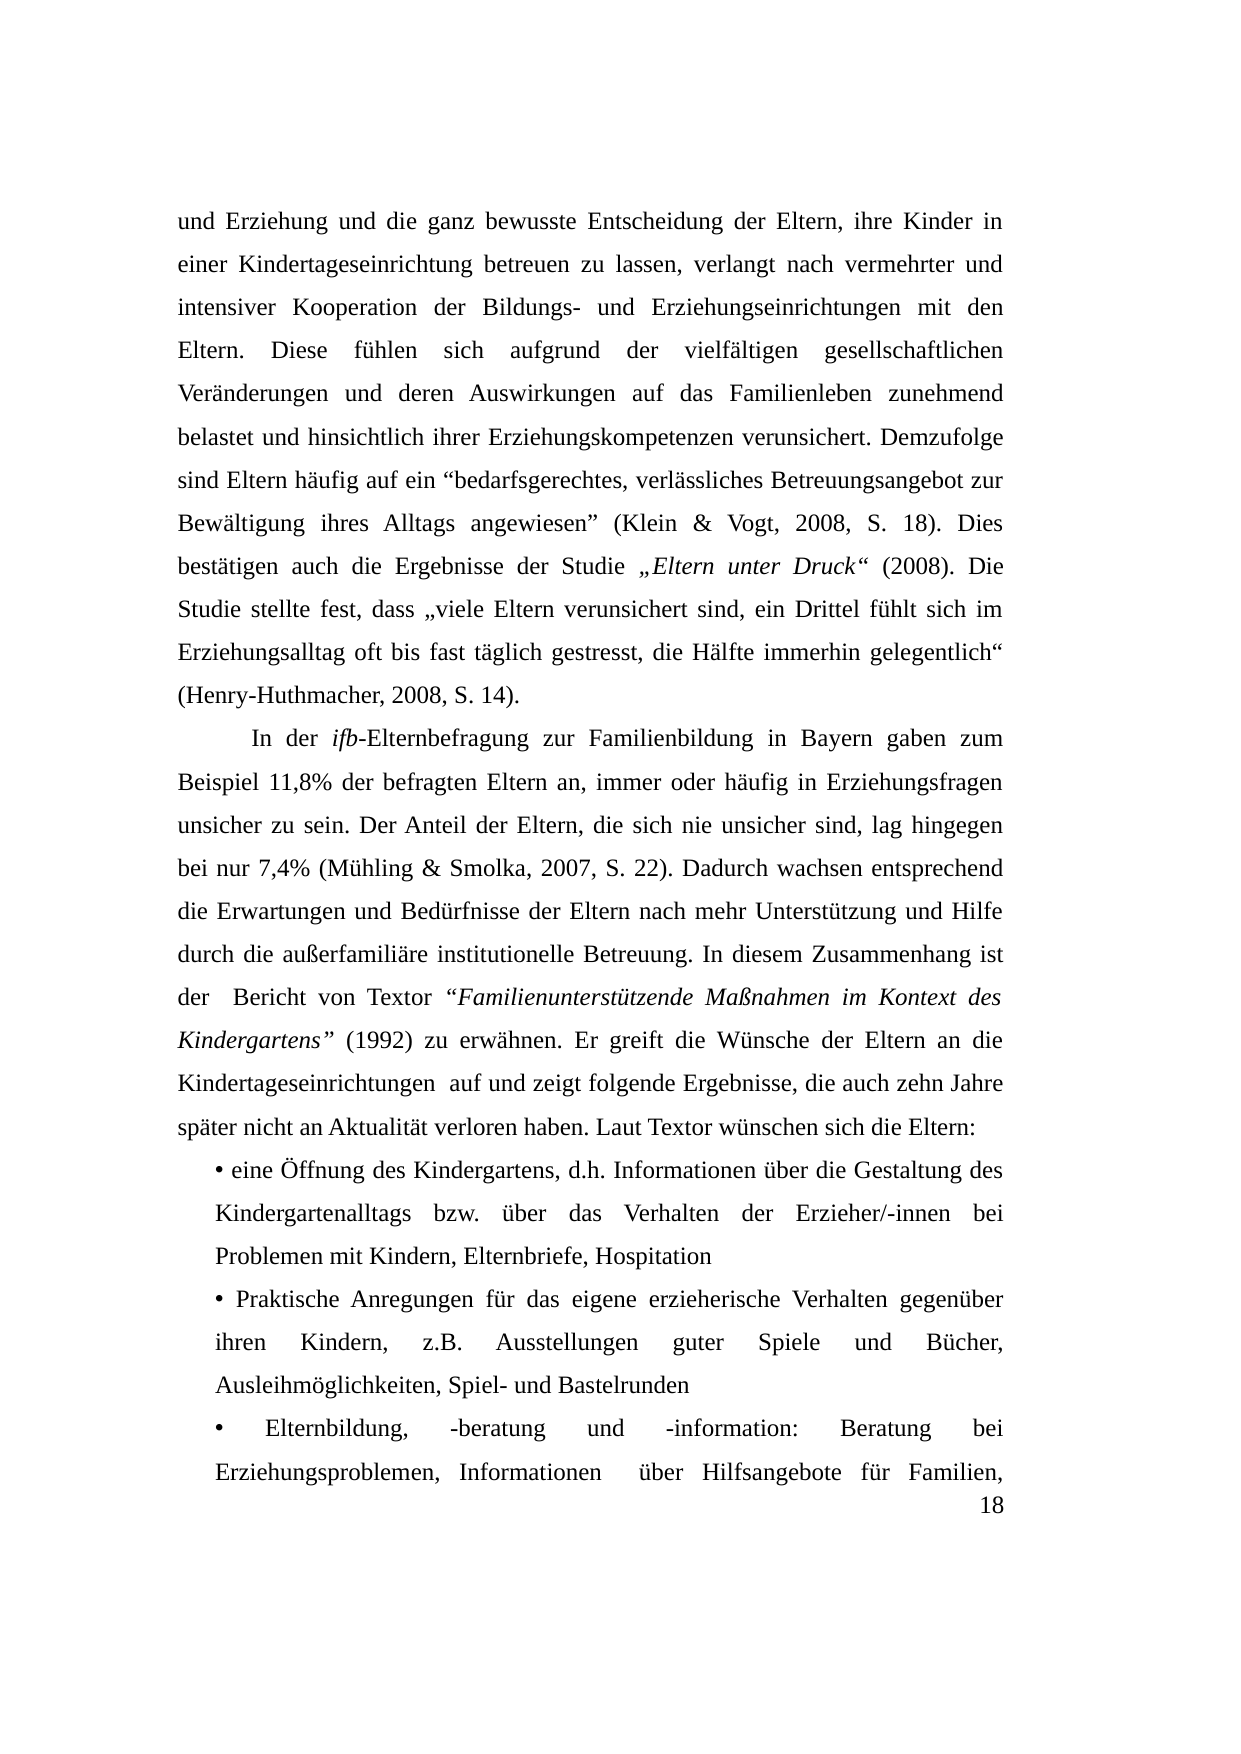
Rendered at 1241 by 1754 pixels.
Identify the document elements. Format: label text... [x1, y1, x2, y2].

text In der ifb-Elternbefragung zur Familienbildung in Bayern gaben zum Beispiel 11,8% der befragten Eltern an, immer oder häufig in Erziehungsfragen unsicher zu sein. Der Anteil der Eltern, die sich nie unsicher sind, lag hingegen bei nur 7,4% (Mühling & Smolka, 2007, S. 22). Dadurch wachsen entsprechend die Erwartungen und Bedürfnisse der Eltern nach mehr Unterstützung und Hilfe durch die außerfamiliäre institutionelle Betreuung. In diesem Zusammenhang ist der Bericht von Textor “Familienunterstützende Maßnahmen im Kontext des Kindergartens” (1992) zu erwähnen. Er greift die Wünsche der Eltern an die Kindertageseinrichtungen auf und zeigt folgende Ergebnisse, die auch zehn Jahre später nicht an Aktualität verloren haben. Laut Textor wünschen sich die Eltern: [177, 723, 1004, 1140]
list Praktische Anregungen für das eigene erzieherische Verhalten gegenüber ihren Kindern, z.B. Ausstellungen guter Spiele und Bücher, Ausleihmöglichkeiten, Spiel- und Bastelrunden [177, 1284, 1004, 1399]
list Elternbildung, -beratung und -information: Beratung bei Erziehungsproblemen, Informationen über Hilfsangebote für Familien, [177, 1413, 1004, 1485]
text und Erziehung und die ganz bewusste Entscheidung der Eltern, ihre Kinder in einer Kindertageseinrichtung betreuen zu lassen, verlangt nach vermehrter und intensiver Kooperation der Bildungs- und Erziehungseinrichtungen mit den Eltern. Diese fühlen sich aufgrund der vielfältigen gesellschaftlichen Veränderungen und deren Auswirkungen auf das Familienleben zunehmend belastet und hinsichtlich ihrer Erziehungskompetenzen verunsichert. Demzufolge sind Eltern häufig auf ein “bedarfsgerechtes, verlässliches Betreuungsangebot zur Bewältigung ihres Alltags angewiesen” (Klein & Vogt, 2008, S. 18). Dies bestätigen auch die Ergebnisse der Studie „Eltern unter Druck“ (2008). Die Studie stellte fest, dass „viele Eltern verunsichert sind, ein Drittel fühlt sich im Erziehungsalltag oft bis fast täglich gestresst, die Hälfte immerhin gelegentlich“ (Henry-Huthmacher, 2008, S. 14). [177, 206, 1004, 709]
list eine Öffnung des Kindergartens, d.h. Informationen über die Gestaltung des Kindergartenalltags bzw. über das Verhalten der Erzieher/-innen bei Problemen mit Kindern, Elternbriefe, Hospitation [177, 1155, 1004, 1270]
